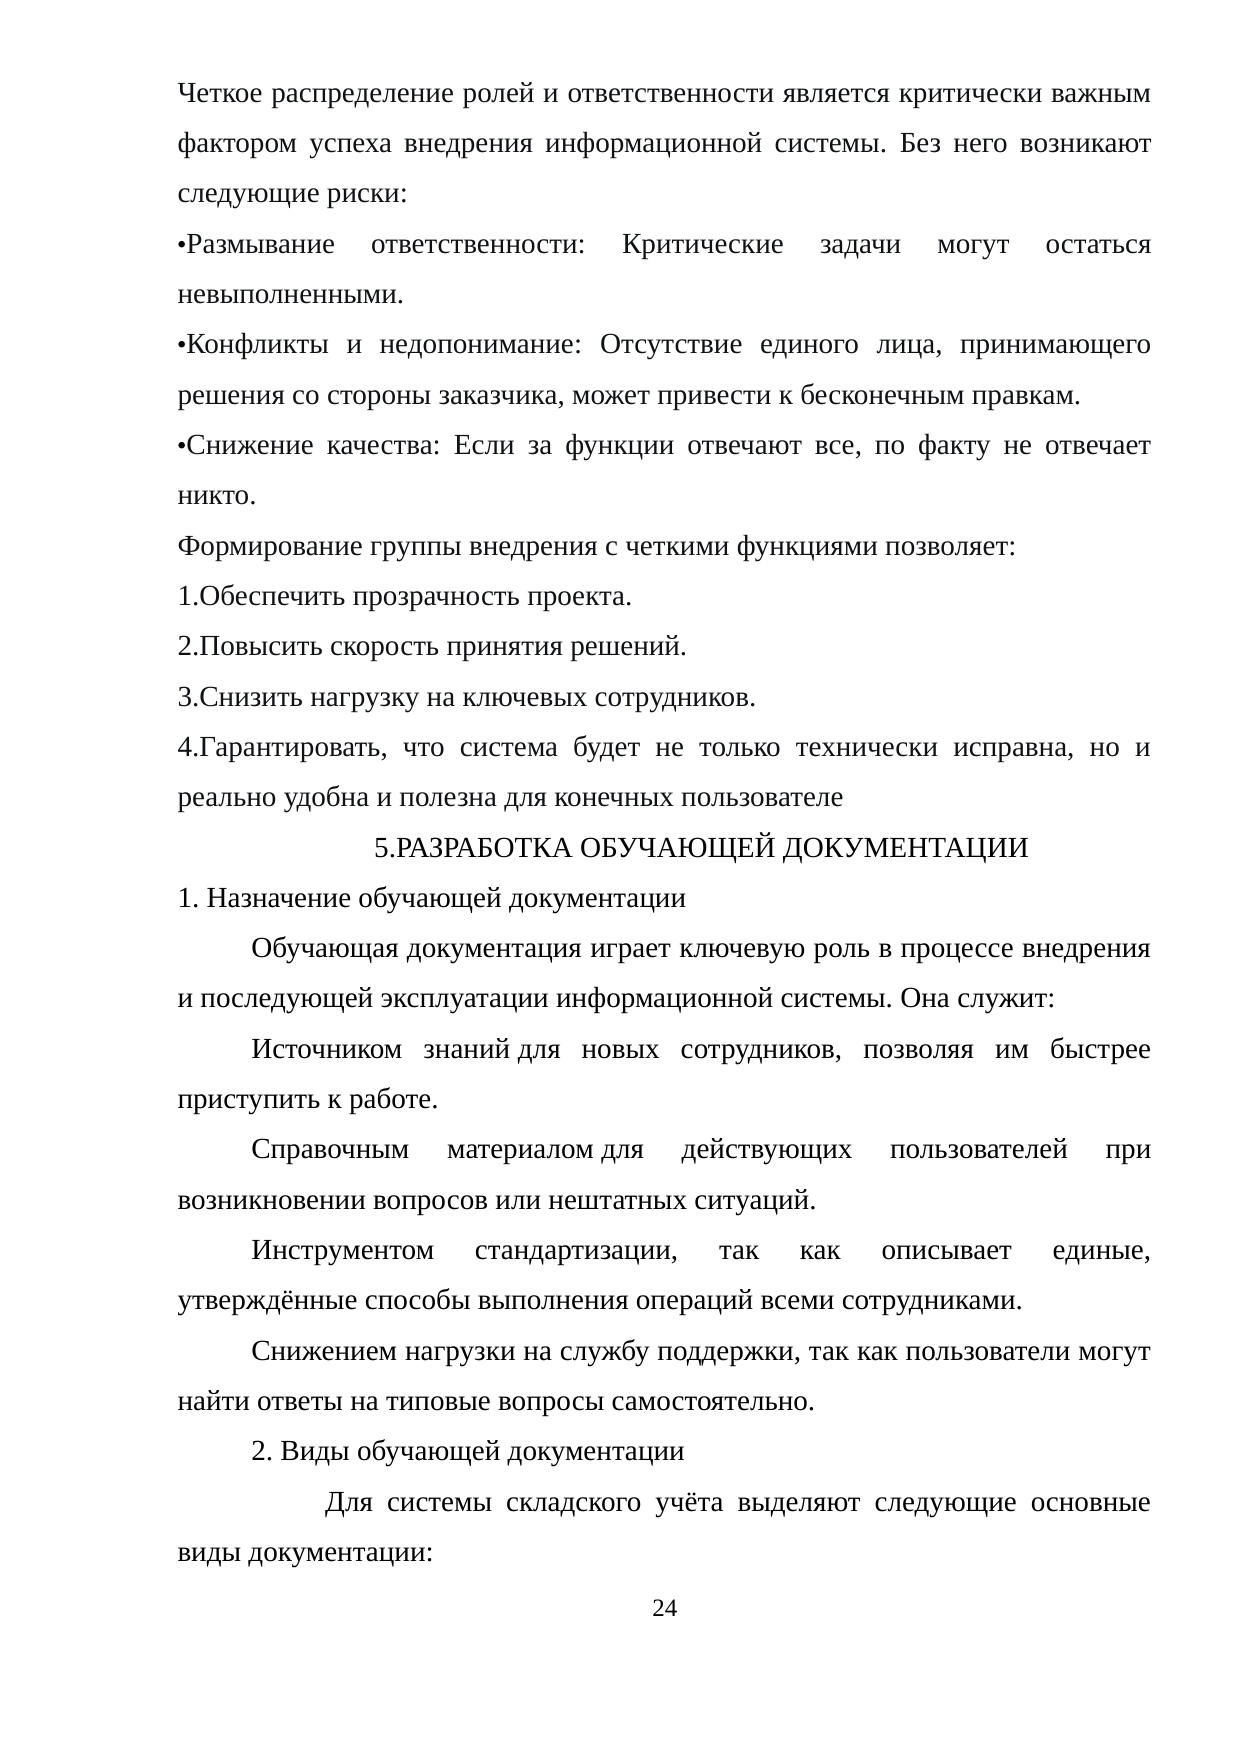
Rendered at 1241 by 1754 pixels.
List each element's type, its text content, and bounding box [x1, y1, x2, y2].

list Обеспечить прозрачность проекта. [177, 578, 1152, 612]
text 2. Виды обучающей документации [177, 1433, 1152, 1467]
list Размывание ответственности: Критические задачи могут остаться невыполненными. [177, 226, 1152, 310]
text Инструментом стандартизации, так как описывает единые, утверждённые способы выполнения операций всеми сотрудниками. [177, 1232, 1152, 1316]
list Снижение качества: Если за функции отвечают все, по факту не отвечает никто. [177, 427, 1152, 511]
text Источником знаний для новых сотрудников, позволяя им быстрее приступить к работе. [177, 1031, 1152, 1115]
text 5.РАЗРАБОТКА ОБУЧАЮЩЕЙ ДОКУМЕНТАЦИИ [177, 830, 1152, 863]
text Справочным материалом для действующих пользователей при возникновении вопросов или нештатных ситуаций. [177, 1132, 1152, 1215]
text 1. Назначение обучающей документации [177, 880, 1152, 913]
list Повысить скорость принятия решений. [177, 628, 1152, 662]
text Четкое распределение ролей и ответственности является критически важным фактором успеха внедрения информационной системы. Без него возникают следующие риски: [177, 75, 1152, 209]
text Снижением нагрузки на службу поддержки, так как пользователи могут найти ответы на типовые вопросы самостоятельно. [177, 1333, 1152, 1417]
list Снизить нагрузку на ключевых сотрудников. [177, 679, 1152, 712]
list Гарантировать, что система будет не только технически исправна, но и реально удобна и полезна для конечных пользователе [177, 729, 1152, 813]
text Формирование группы внедрения с четкими функциями позволяет: [177, 528, 1152, 561]
text Обучающая документация играет ключевую роль в процессе внедрения и последующей эксплуатации информационной системы. Она служит: [177, 930, 1152, 1014]
list Конфликты и недопонимание: Отсутствие единого лица, принимающего решения со стороны заказчика, может привести к бесконечным правкам. [177, 327, 1152, 410]
text Для системы складского учёта выделяют следующие основные виды документации: [177, 1484, 1152, 1568]
